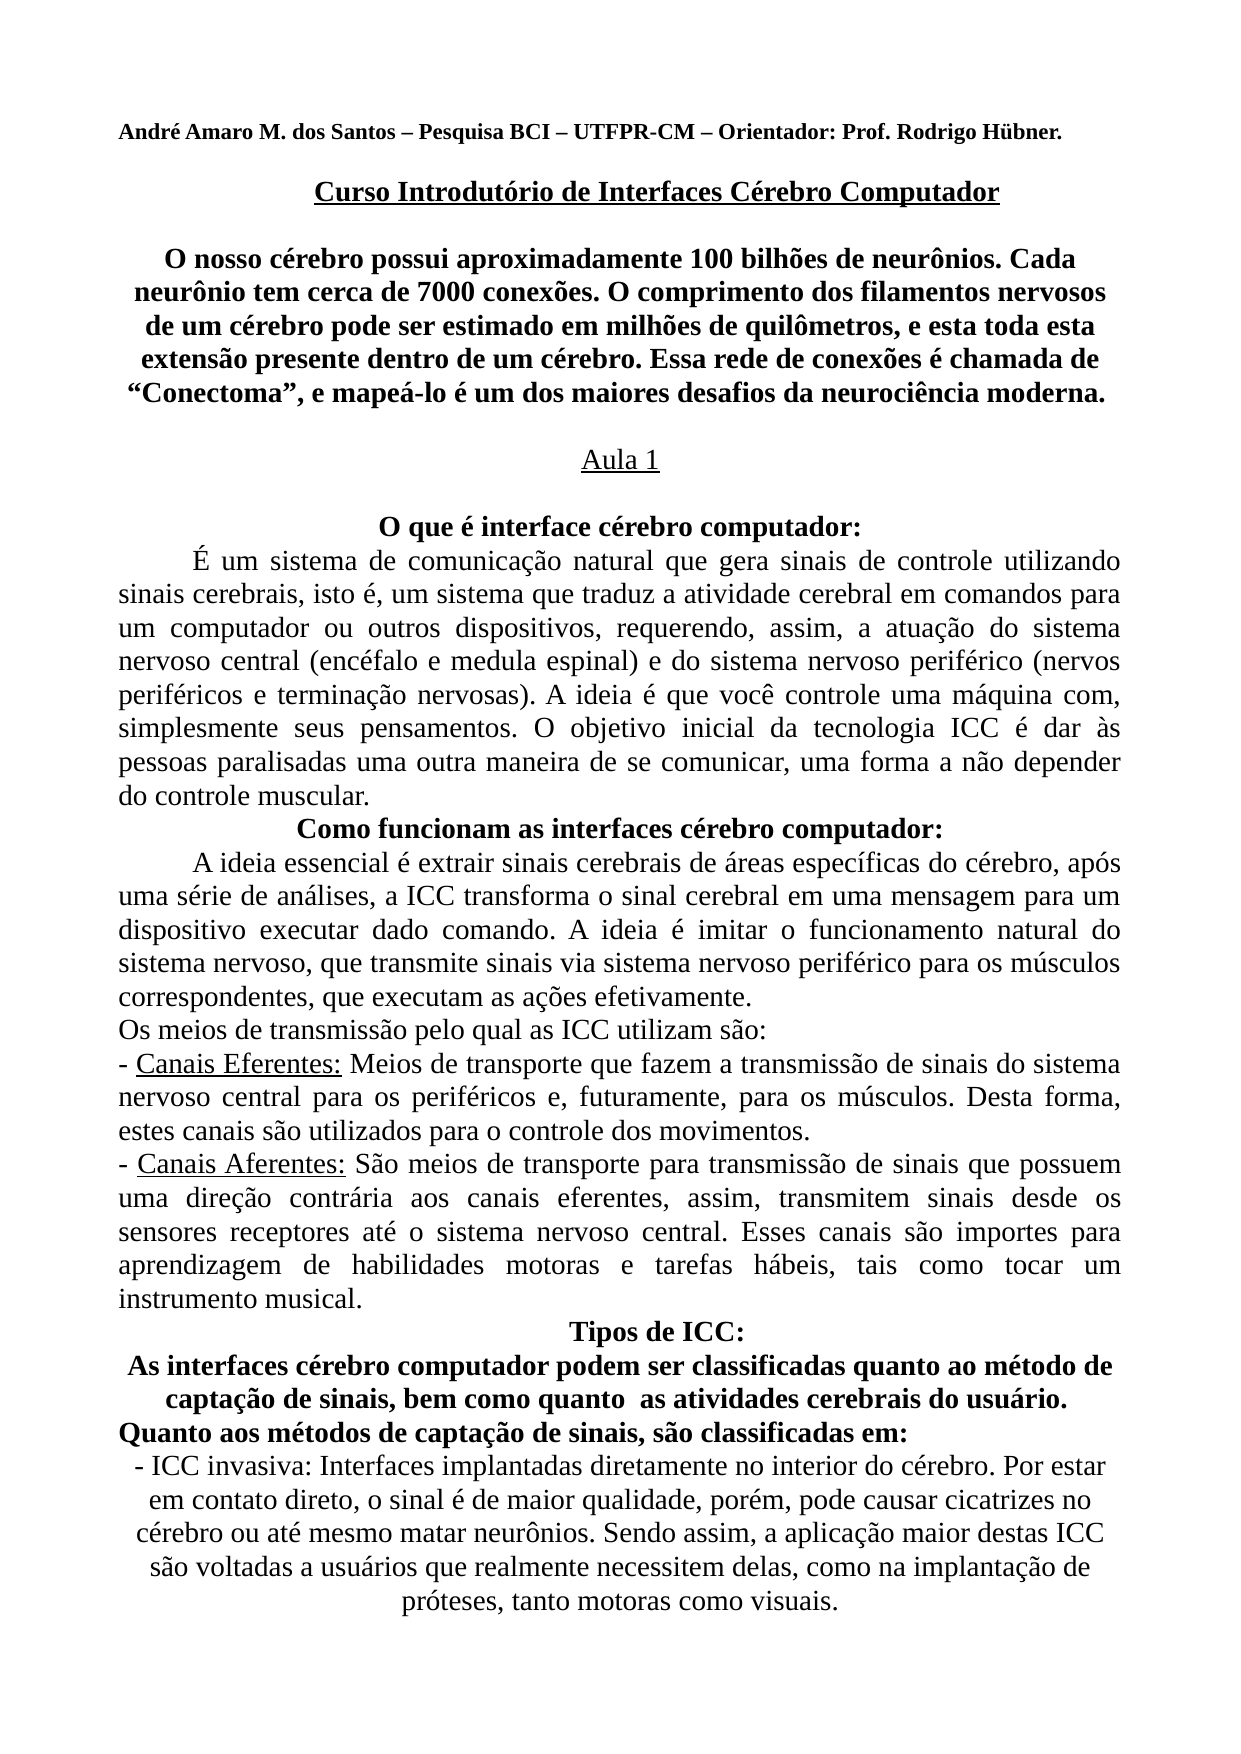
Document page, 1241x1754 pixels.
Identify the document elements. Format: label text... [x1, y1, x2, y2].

text Aula 1 [118, 442, 1122, 476]
text Curso Introdutório de Interfaces Cérebro Computador [118, 174, 1122, 207]
text O que é interface cérebro computador: [118, 509, 1122, 543]
text É um sistema de comunicação natural que gera sinais de controle utilizando sinais cerebrais, isto é, um sistema que traduz a atividade cerebral em comandos para um computador ou outros dispositivos, requerendo, assim, a atuação do sistema nervoso central (encéfalo e medula espinal) e do sistema nervoso periférico (nervos periféricos e terminação nervosas). A ideia é que você controle uma máquina com, simplesmente seus pensamentos. O objetivo inicial da tecnologia ICC é dar às pessoas paralisadas uma outra maneira de se comunicar, uma forma a não depender do controle muscular. [118, 543, 1122, 811]
text O nosso cérebro possui aproximadamente 100 bilhões de neurônios. Cada neurônio tem cerca de 7000 conexões. O comprimento dos filamentos nervosos de um cérebro pode ser estimado em milhões de quilômetros, e esta toda esta extensão presente dentro de um cérebro. Essa rede de conexões é chamada de “Conectoma”, e mapeá-lo é um dos maiores desafios da neurociência moderna. [118, 241, 1122, 409]
text - Canais Eferentes: Meios de transporte que fazem a transmissão de sinais do sistema nervoso central para os periféricos e, futuramente, para os músculos. Desta forma, estes canais são utilizados para o controle dos movimentos. [118, 1046, 1122, 1147]
text Como funcionam as interfaces cérebro computador: [118, 811, 1122, 845]
text Quanto aos métodos de captação de sinais, são classificadas em: [118, 1415, 1122, 1448]
text Tipos de ICC: [118, 1314, 1122, 1348]
text A ideia essencial é extrair sinais cerebrais de áreas específicas do cérebro, após uma série de análises, a ICC transforma o sinal cerebral em uma mensagem para um dispositivo executar dado comando. A ideia é imitar o funcionamento natural do sistema nervoso, que transmite sinais via sistema nervoso periférico para os músculos correspondentes, que executam as ações efetivamente. [118, 845, 1122, 1012]
text Os meios de transmissão pelo qual as ICC utilizam são: [118, 1012, 1122, 1046]
text As interfaces cérebro computador podem ser classificadas quanto ao método de captação de sinais, bem como quanto as atividades cerebrais do usuário. [118, 1348, 1122, 1415]
text - Canais Aferentes: São meios de transporte para transmissão de sinais que possuem uma direção contrária aos canais eferentes, assim, transmitem sinais desde os sensores receptores até o sistema nervoso central. Esses canais são importes para aprendizagem de habilidades motoras e tarefas hábeis, tais como tocar um instrumento musical. [118, 1147, 1122, 1314]
text - ICC invasiva: Interfaces implantadas diretamente no interior do cérebro. Por estar em contato direto, o sinal é de maior qualidade, porém, pode causar cicatrizes no cérebro ou até mesmo matar neurônios. Sendo assim, a aplicação maior destas ICC são voltadas a usuários que realmente necessitem delas, como na implantação de próteses, tanto motoras como visuais. [118, 1448, 1122, 1616]
